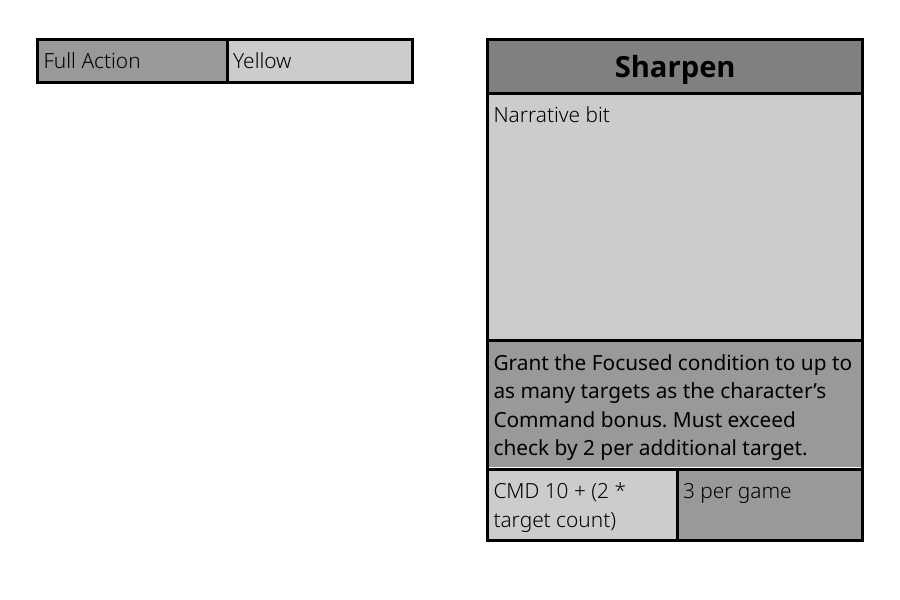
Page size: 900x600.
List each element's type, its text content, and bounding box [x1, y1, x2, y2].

table_cell Grant the Focused condition to up to as many targets as the character’s Command bonus. Must exceed check by 2 per additional target. [489, 342, 861, 467]
table_header Sharpen [489, 41, 861, 92]
table_cell 3 per game [679, 471, 861, 539]
table_cell Full Action [39, 41, 226, 81]
table_cell Yellow [229, 41, 411, 81]
table_cell CMD 10 + (2 * target count) [489, 471, 676, 539]
table_cell Narrative bit [489, 95, 861, 339]
